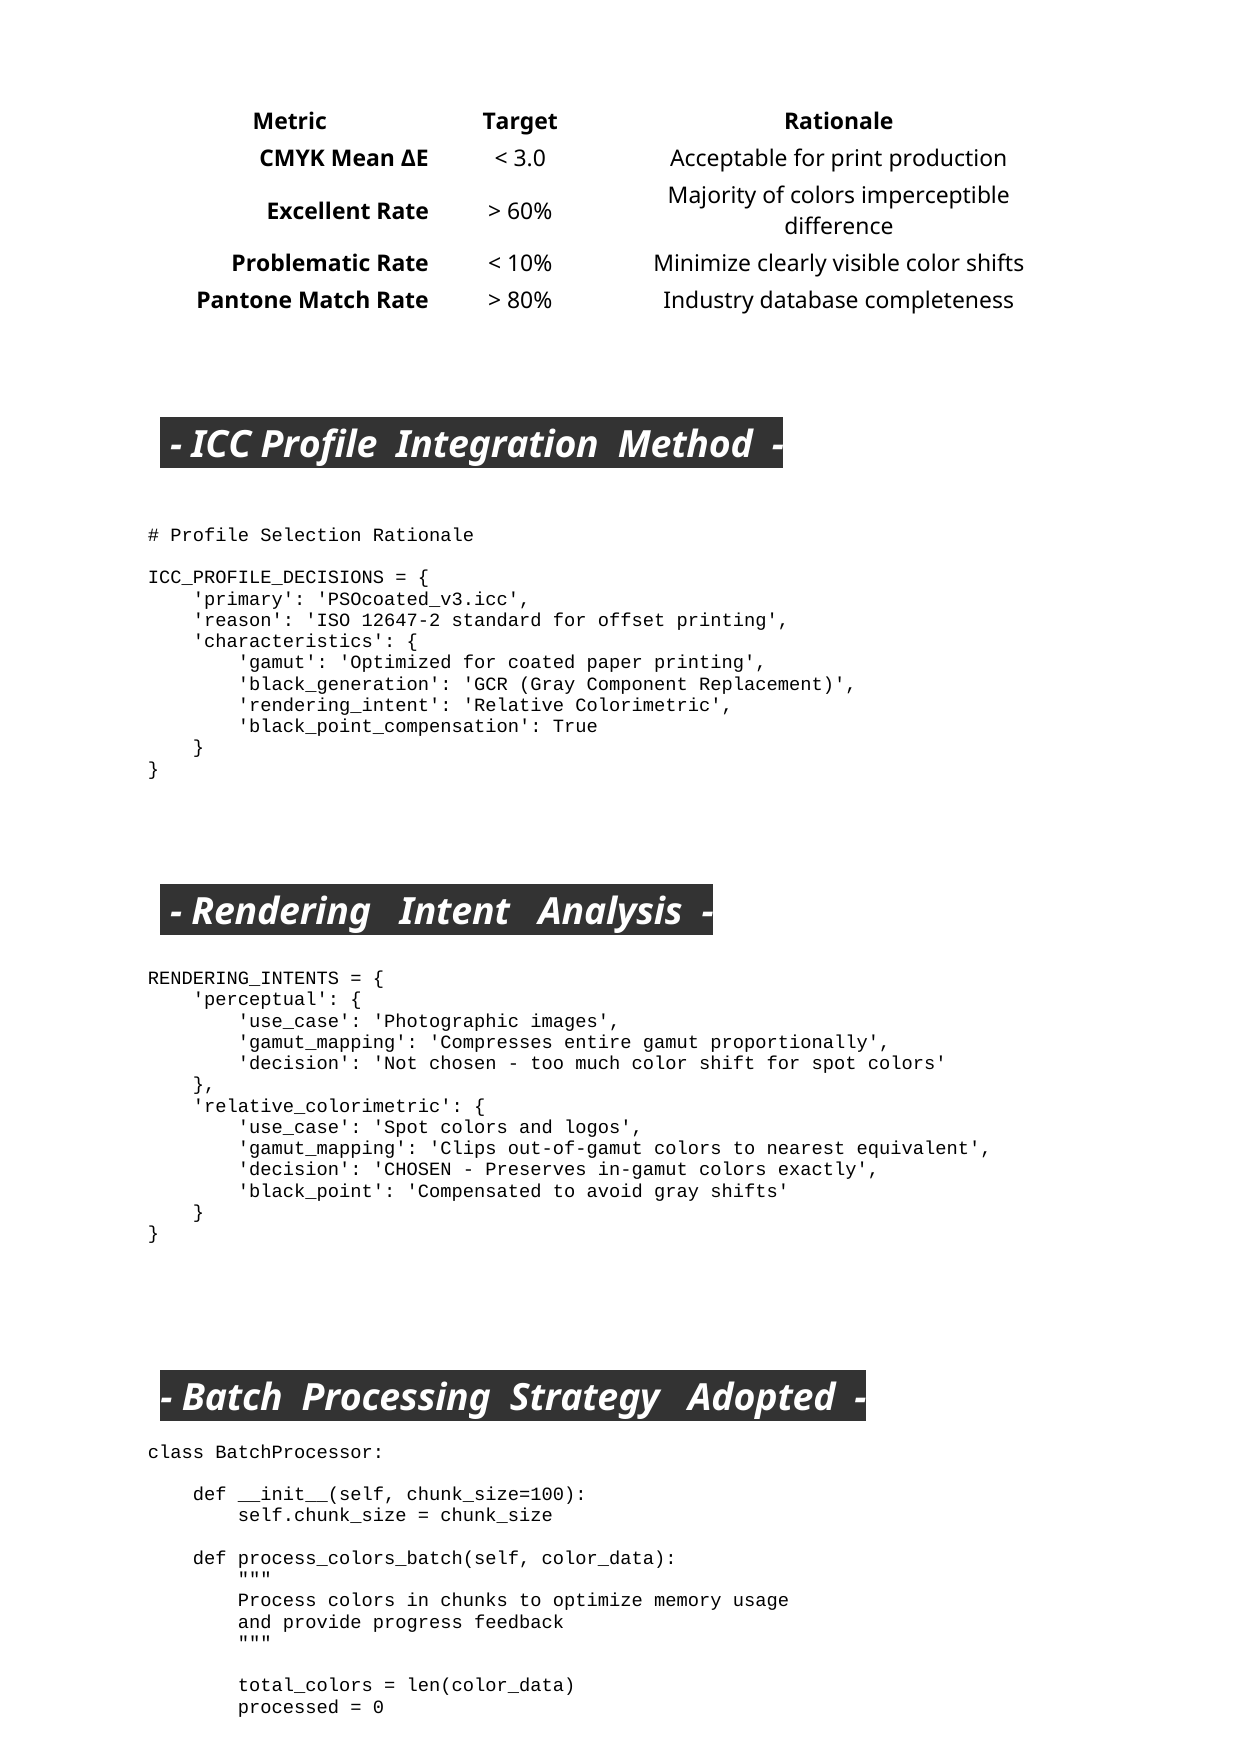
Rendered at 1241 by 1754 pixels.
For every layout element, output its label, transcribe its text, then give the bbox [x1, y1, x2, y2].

text 'reason': 'ISO 12647-2 standard for offset printing', [148, 611, 1240, 632]
table_cell Excellent Rate [148, 176, 431, 244]
text } [148, 1224, 1240, 1245]
text - ICC Profile Integration Method - [160, 417, 1240, 468]
text } [148, 759, 1240, 781]
text 'perceptual': { [148, 990, 1240, 1011]
text 'gamut_mapping': 'Clips out-of-gamut colors to nearest equivalent', [148, 1139, 1240, 1160]
text processed = 0 [148, 1697, 1240, 1719]
table_cell Problematic Rate [148, 244, 431, 281]
text 'use_case': 'Photographic images', [148, 1011, 1240, 1033]
text 'gamut': 'Optimized for coated paper printing', [148, 653, 1240, 674]
subtitle - Batch Processing Strategy Adopted - [160, 1370, 1240, 1421]
table_cell > 80% [431, 281, 608, 318]
table_cell < 10% [431, 244, 608, 281]
text }, [148, 1075, 1240, 1096]
text Process colors in chunks to optimize memory usage [148, 1591, 1240, 1612]
table_header Rationale [609, 102, 1069, 139]
text 'primary': 'PSOcoated_v3.icc', [148, 589, 1240, 611]
text self.chunk_size = chunk_size [148, 1506, 1240, 1527]
table_header Metric [148, 102, 431, 139]
table_cell CMYK Mean ΔE [148, 139, 431, 176]
text 'gamut_mapping': 'Compresses entire gamut proportionally', [148, 1033, 1240, 1054]
text RENDERING_INTENTS = { [148, 969, 1240, 990]
table_cell Majority of colors imperceptible difference [609, 176, 1069, 244]
table_cell Pantone Match Rate [148, 281, 431, 318]
text 'relative_colorimetric': { [148, 1096, 1240, 1118]
text } [148, 738, 1240, 759]
table_cell < 3.0 [431, 139, 608, 176]
text # Profile Selection Rationale ICC_PROFILE_DECISIONS = { [148, 526, 1240, 589]
table_header Target [431, 102, 608, 139]
text 'black_point_compensation': True [148, 717, 1240, 738]
table_cell Minimize clearly visible color shifts [609, 244, 1069, 281]
text """ [148, 1570, 1240, 1591]
text 'use_case': 'Spot colors and logos', [148, 1118, 1240, 1139]
table_cell Industry database completeness [609, 281, 1069, 318]
table_cell > 60% [431, 176, 608, 244]
text } [148, 1203, 1240, 1224]
table_cell Acceptable for print production [609, 139, 1069, 176]
text def __init__(self, chunk_size=100): [148, 1485, 1240, 1506]
text 'black_point': 'Compensated to avoid gray shifts' [148, 1181, 1240, 1203]
text 'rendering_intent': 'Relative Colorimetric', [148, 696, 1240, 717]
text 'decision': 'Not chosen - too much color shift for spot colors' [148, 1054, 1240, 1075]
text 'characteristics': { [148, 632, 1240, 653]
text total_colors = len(color_data) [148, 1676, 1240, 1697]
text 'decision': 'CHOSEN - Preserves in-gamut colors exactly', [148, 1160, 1240, 1181]
text and provide progress feedback [148, 1612, 1240, 1634]
text def process_colors_batch(self, color_data): [148, 1549, 1240, 1570]
subtitle - Rendering Intent Analysis - [160, 884, 1240, 935]
text """ [148, 1634, 1240, 1655]
text 'black_generation': 'GCR (Gray Component Replacement)', [148, 674, 1240, 696]
text class BatchProcessor: [148, 1442, 1240, 1464]
